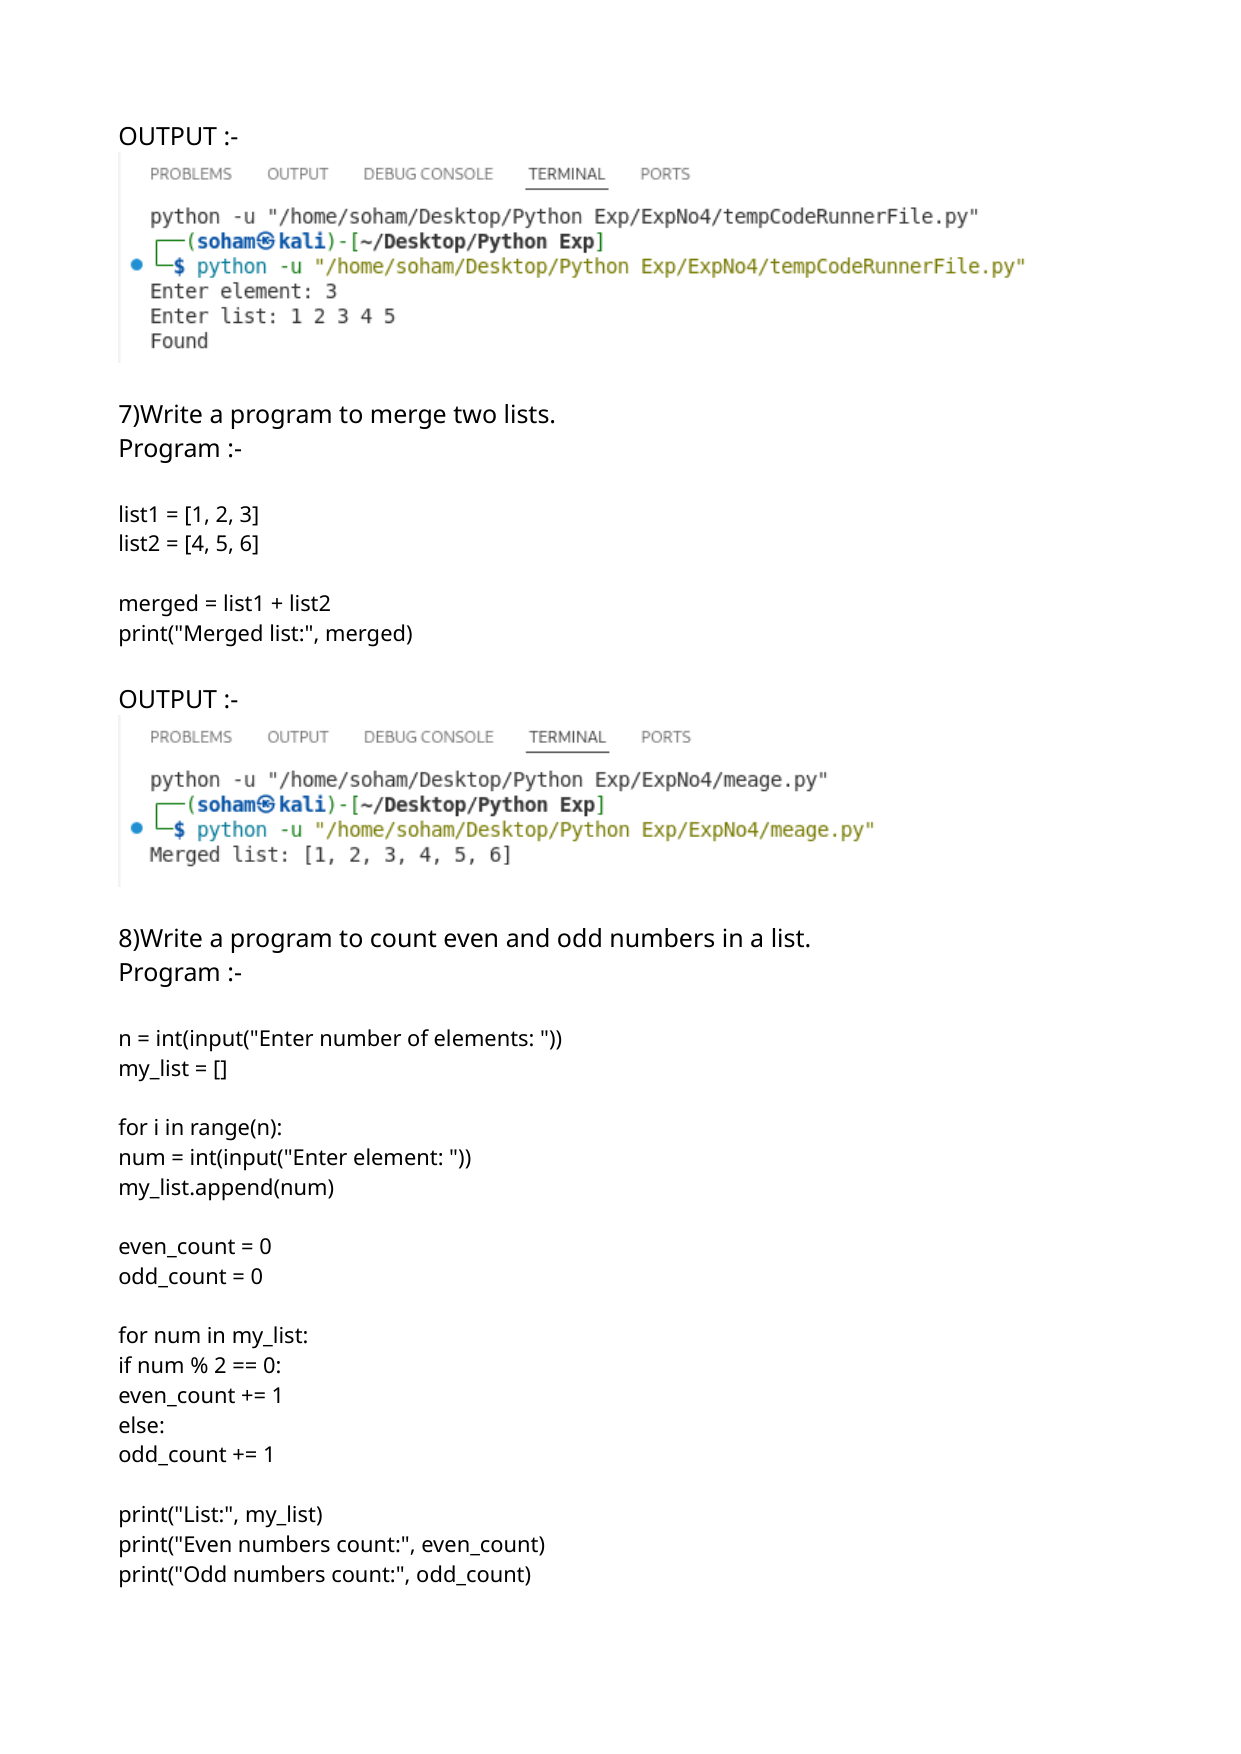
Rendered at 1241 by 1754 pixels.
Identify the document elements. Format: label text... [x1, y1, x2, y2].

text num = int(input("Enter element: ")) [118, 1142, 1122, 1172]
text OUTPUT :- [118, 118, 1122, 152]
text even_count = 0 [118, 1231, 1122, 1261]
text print("List:", my_list) [118, 1499, 1122, 1529]
text for num in my_list: [118, 1320, 1122, 1350]
text 7)Write a program to merge two lists. [118, 396, 1122, 430]
text my_list = [] [118, 1052, 1122, 1082]
text 8)Write a program to count even and odd numbers in a list. [118, 921, 1122, 954]
text odd_count += 1 [118, 1439, 1122, 1469]
text OUTPUT :- [118, 681, 1122, 715]
text my_list.append(num) [118, 1172, 1122, 1201]
text if num % 2 == 0: [118, 1350, 1122, 1380]
text for i in range(n): [118, 1112, 1122, 1142]
text list1 = [1, 2, 3] [118, 498, 1122, 528]
text list2 = [4, 5, 6] [118, 528, 1122, 558]
text else: [118, 1410, 1122, 1439]
text print("Odd numbers count:", odd_count) [118, 1558, 1122, 1588]
text Program :- [118, 430, 1122, 464]
text even_count += 1 [118, 1380, 1122, 1410]
picture [118, 152, 1123, 363]
text Program :- [118, 954, 1122, 989]
text print("Merged list:", merged) [118, 618, 1122, 647]
text odd_count = 0 [118, 1261, 1122, 1291]
picture [118, 715, 1123, 887]
text n = int(input("Enter number of elements: ")) [118, 1023, 1122, 1052]
text print("Even numbers count:", even_count) [118, 1529, 1122, 1558]
text merged = list1 + list2 [118, 588, 1122, 618]
